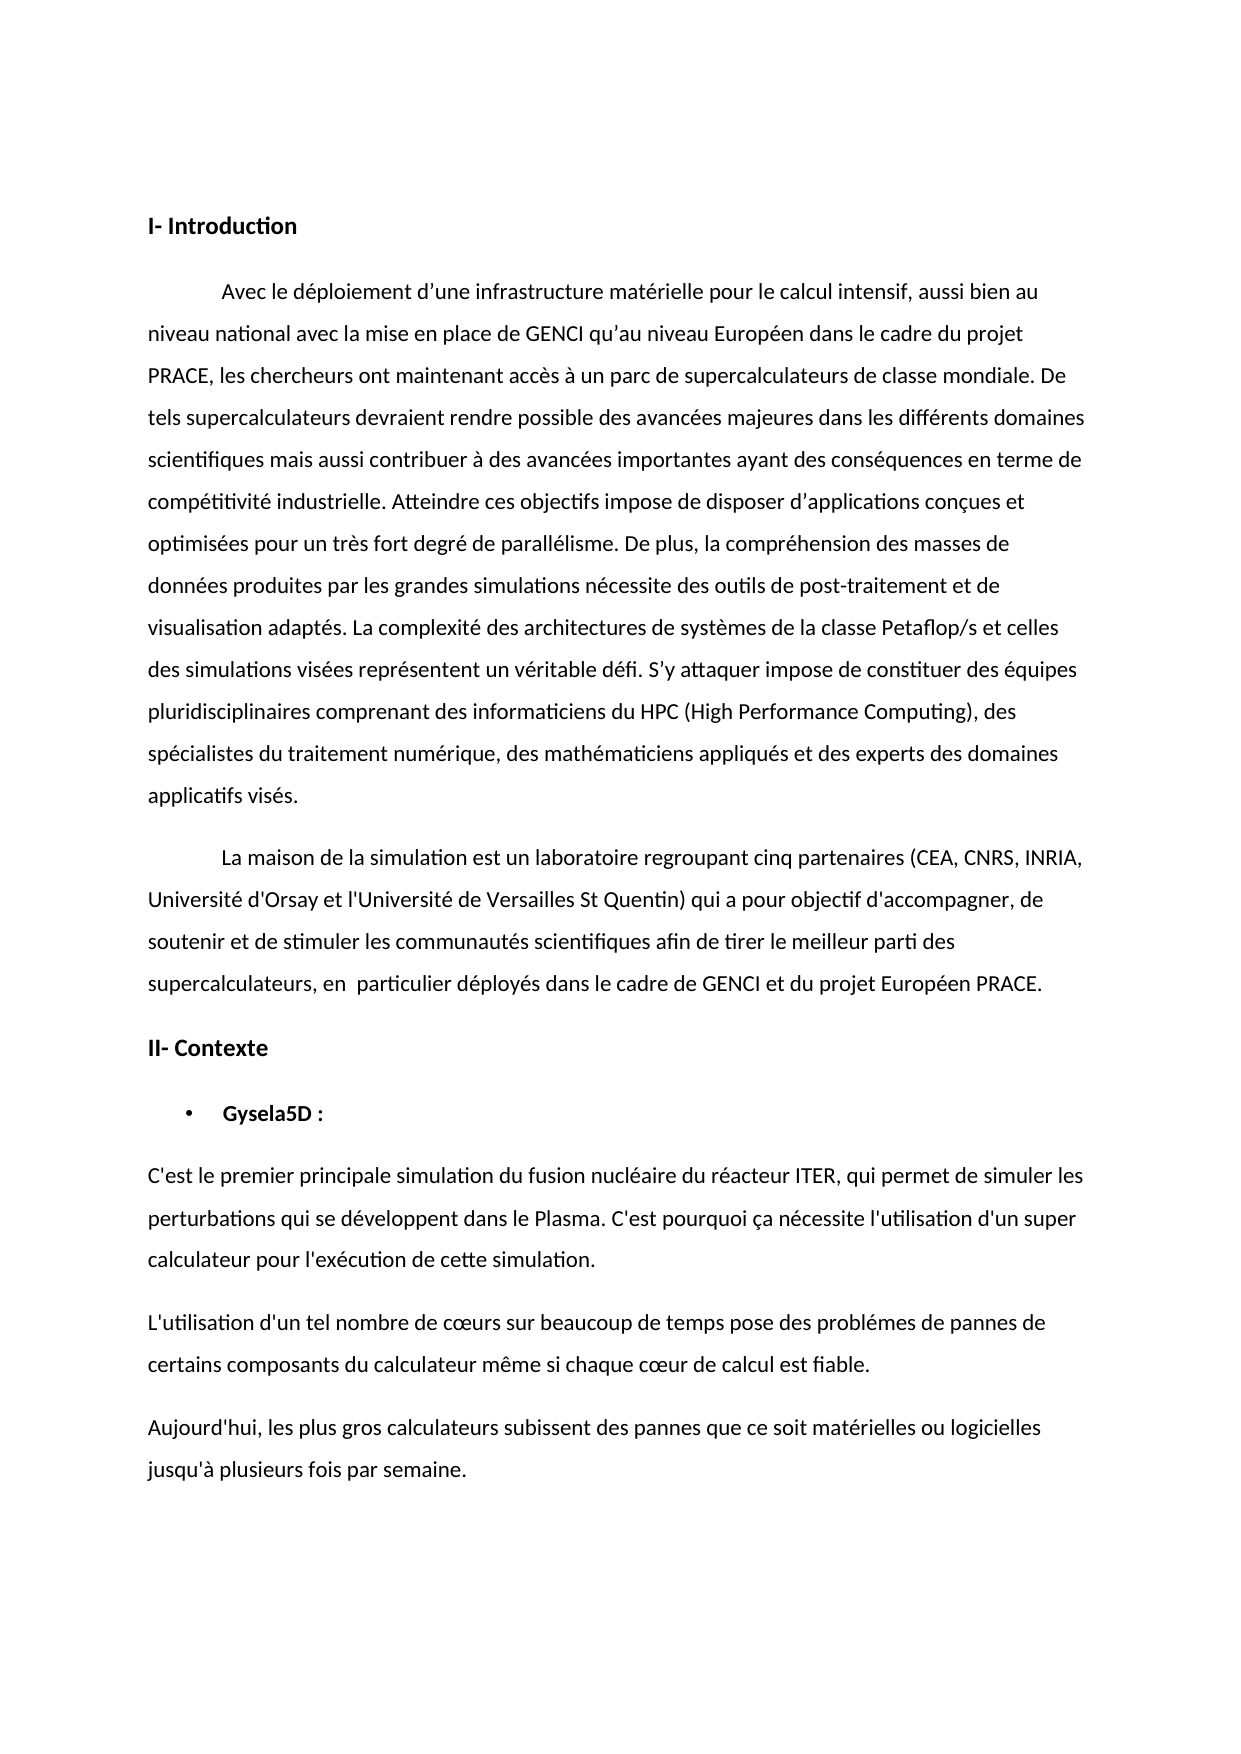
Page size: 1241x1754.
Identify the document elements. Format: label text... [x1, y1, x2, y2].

text C'est le premier principale simulation du fusion nucléaire du réacteur ITER, qui permet de simuler les perturbations qui se développent dans le Plasma. C'est pourquoi ça nécessite l'utilisation d'un super calculateur pour l'exécution de cette simulation. [148, 1162, 1093, 1274]
text La maison de la simulation est un laboratoire regroupant cinq partenaires (CEA, CNRS, INRIA, Université d'Orsay et l'Université de Versailles St Quentin) qui a pour objectif d'accompagner, de soutenir et de stimuler les communautés scientifiques afin de tirer le meilleur parti des supercalculateurs, en particulier déployés dans le cadre de GENCI et du projet Européen PRACE. [148, 843, 1093, 997]
text Avec le déploiement d’une infrastructure matérielle pour le calcul intensif, aussi bien au niveau national avec la mise en place de GENCI qu’au niveau Européen dans le cadre du projet PRACE, les chercheurs ont maintenant accès à un parc de supercalculateurs de classe mondiale. De tels supercalculateurs devraient rendre possible des avancées majeures dans les différents domaines scientifiques mais aussi contribuer à des avancées importantes ayant des conséquences en terme de compétitivité industrielle. Atteindre ces objectifs impose de disposer d’applications conçues et optimisées pour un très fort degré de parallélisme. De plus, la compréhension des masses de données produites par les grandes simulations nécessite des outils de post-traitement et de visualisation adaptés. La complexité des architectures de systèmes de la classe Petaflop/s et celles des simulations visées représentent un véritable défi. S’y attaquer impose de constituer des équipes pluridisciplinaires comprenant des informaticiens du HPC (High Performance Computing), des spécialistes du traitement numérique, des mathématiciens appliqués et des experts des domaines applicatifs visés. [148, 277, 1093, 809]
text L'utilisation d'un tel nombre de cœurs sur beaucoup de temps pose des problémes de pannes de certains composants du calculateur même si chaque cœur de calcul est fiable. [148, 1308, 1093, 1378]
text Aujourd'hui, les plus gros calculateurs subissent des pannes que ce soit matérielles ou logicielles jusqu'à plusieurs fois par semaine. [148, 1413, 1093, 1483]
text I- Introduction [148, 210, 1093, 241]
text II- Contexte [148, 1032, 1093, 1063]
list Gysela5D : [185, 1099, 1093, 1127]
